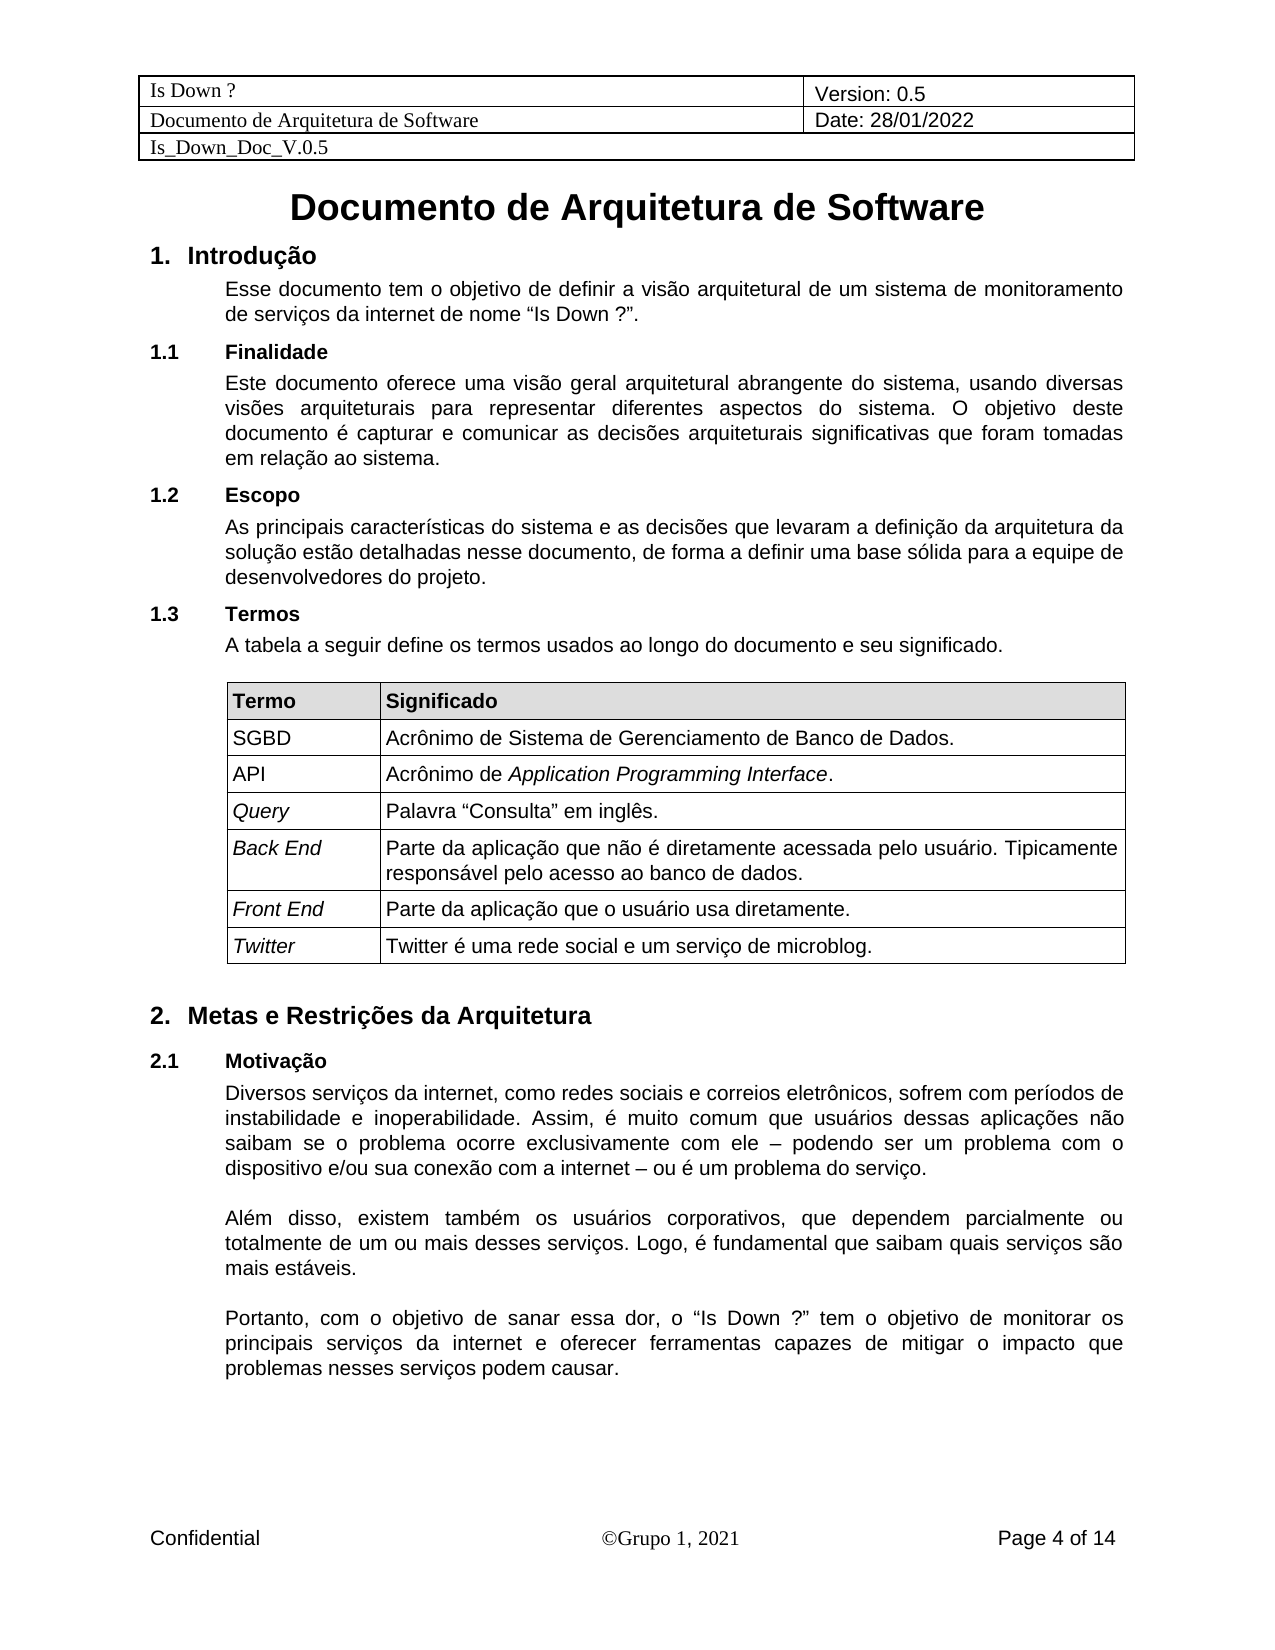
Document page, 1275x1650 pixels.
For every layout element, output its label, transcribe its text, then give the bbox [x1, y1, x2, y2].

table_cell Acrônimo de Sistema de Gerenciamento de Banco de Dados. [381, 720, 1125, 755]
text A tabela a seguir define os termos usados ao longo do documento e seu significado. [225, 632, 1125, 657]
table_cell Parte da aplicação que o usuário usa diretamente. [381, 891, 1125, 927]
subtitle Motivação [150, 1048, 1125, 1073]
text Portanto, com o objetivo de sanar essa dor, o “Is Down ?” tem o objetivo de monitorar os principais serviços da internet e oferecer ferramentas capazes de mitigar o impacto que problemas nesses serviços podem causar. [225, 1304, 1125, 1379]
subtitle Finalidade [150, 338, 1125, 363]
text Diversos serviços da internet, como redes sociais e correios eletrônicos, sofrem com períodos de instabilidade e inoperabilidade. Assim, é muito comum que usuários dessas aplicações não saibam se o problema ocorre exclusivamente com ele – podendo ser um problema com o dispositivo e/ou sua conexão com a internet – ou é um problema do serviço. [225, 1079, 1125, 1179]
table_header Significado [381, 683, 1125, 719]
text As principais características do sistema e as decisões que levaram a definição da arquitetura da solução estão detalhadas nesse documento, de forma a definir uma base sólida para a equipe de desenvolvedores do projeto. [225, 513, 1125, 588]
subtitle Documento de Arquitetura de Software [150, 185, 1125, 228]
text Além disso, existem também os usuários corporativos, que dependem parcialmente ou totalmente de um ou mais desses serviços. Logo, é fundamental que saibam quais serviços são mais estáveis. [225, 1204, 1125, 1279]
table_cell SGBD [228, 720, 380, 755]
table_cell Parte da aplicação que não é diretamente acessada pelo usuário. Tipicamente responsável pelo acesso ao banco de dados. [381, 830, 1125, 890]
table_cell Twitter é uma rede social e um serviço de microblog. [381, 928, 1125, 963]
text Este documento oferece uma visão geral arquitetural abrangente do sistema, usando diversas visões arquiteturais para representar diferentes aspectos do sistema. O objetivo deste documento é capturar e comunicar as decisões arquiteturais significativas que foram tomadas em relação ao sistema. [225, 370, 1125, 470]
subtitle Metas e Restrições da Arquitetura [150, 1001, 1125, 1029]
subtitle Termos [150, 601, 1125, 626]
subtitle Escopo [150, 482, 1125, 507]
table_cell API [228, 756, 380, 792]
table_header Termo [228, 683, 380, 719]
table_cell Query [228, 793, 380, 828]
table_cell Back End [228, 830, 380, 890]
table_cell Twitter [228, 928, 380, 963]
table_cell Palavra “Consulta” em inglês. [381, 793, 1125, 828]
subtitle Introdução [150, 241, 1125, 270]
text Esse documento tem o objetivo de definir a visão arquitetural de um sistema de monitoramento de serviços da internet de nome “Is Down ?”. [225, 276, 1125, 326]
table_cell Acrônimo de Application Programming Interface. [381, 756, 1125, 792]
table_cell Front End [228, 891, 380, 927]
